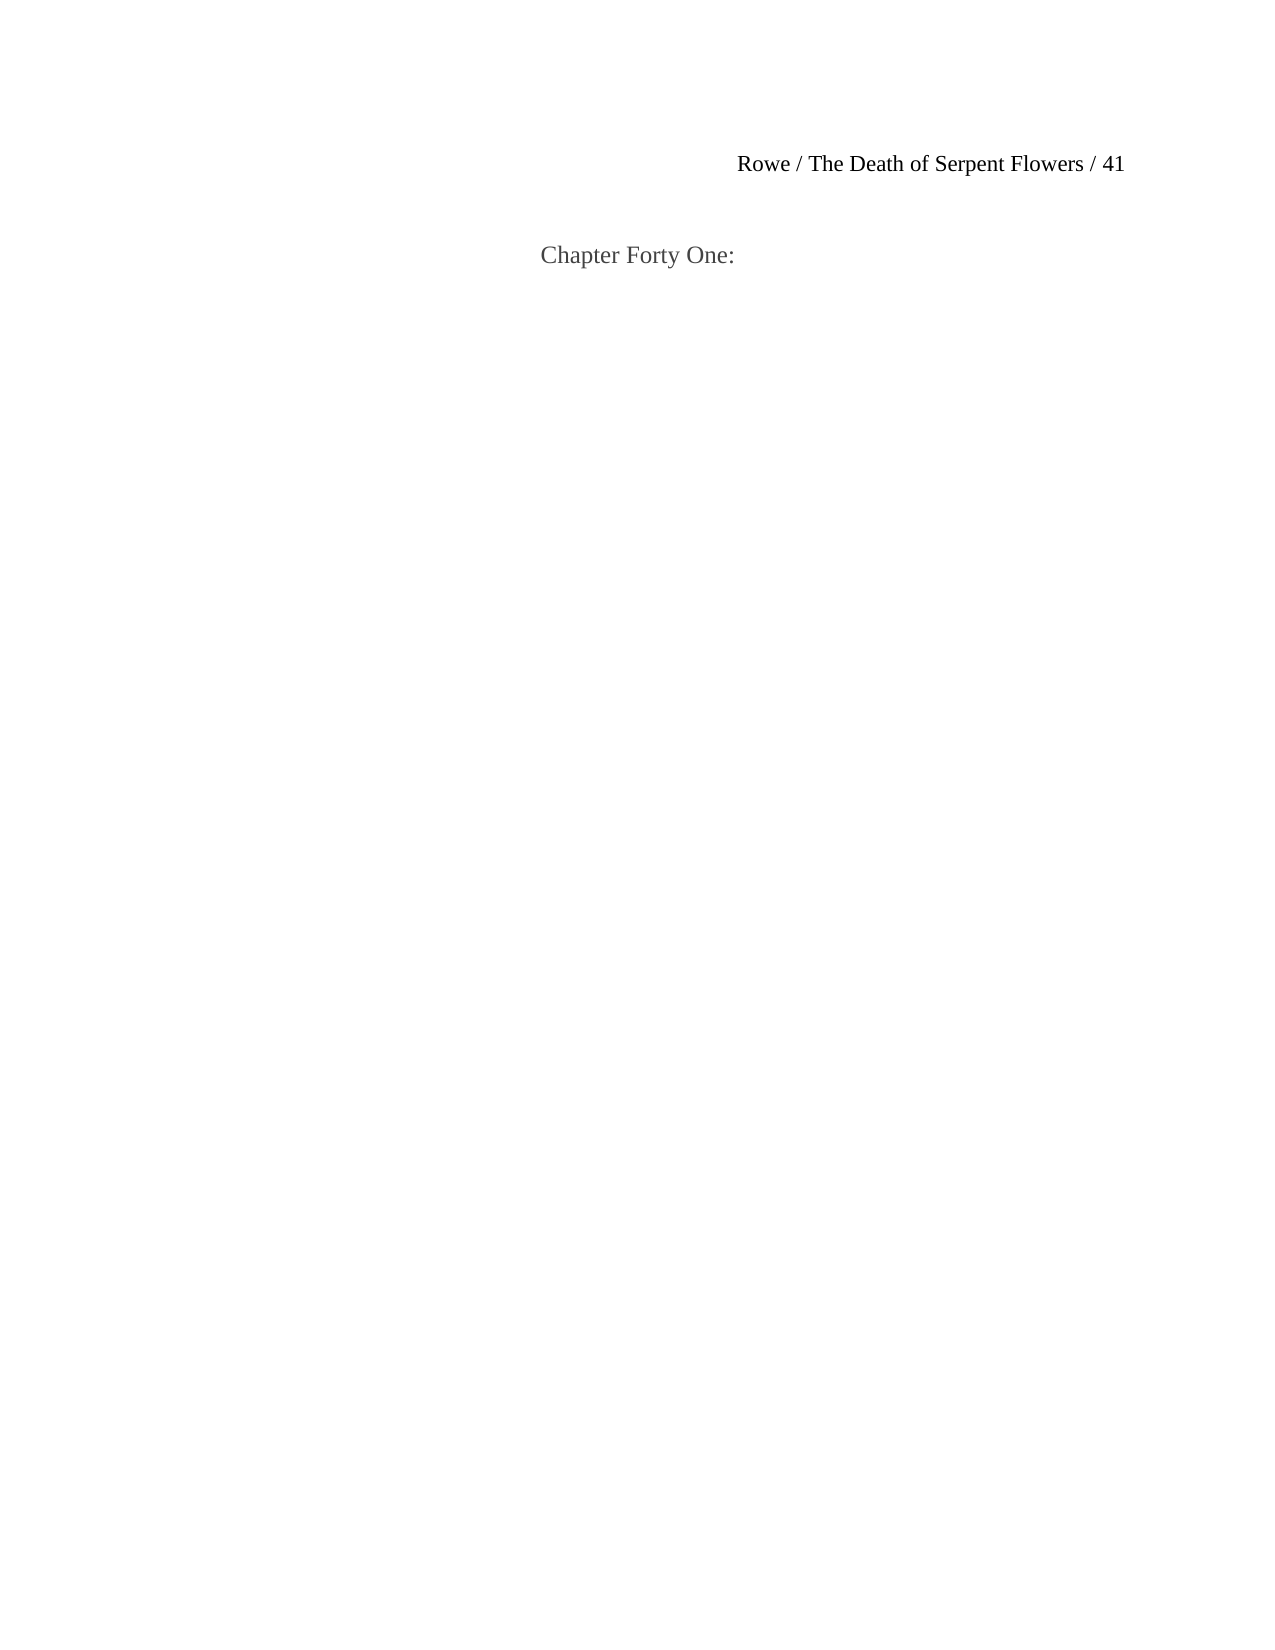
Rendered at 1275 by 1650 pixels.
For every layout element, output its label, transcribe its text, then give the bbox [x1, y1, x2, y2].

subtitle Chapter Forty One: [150, 240, 1125, 268]
